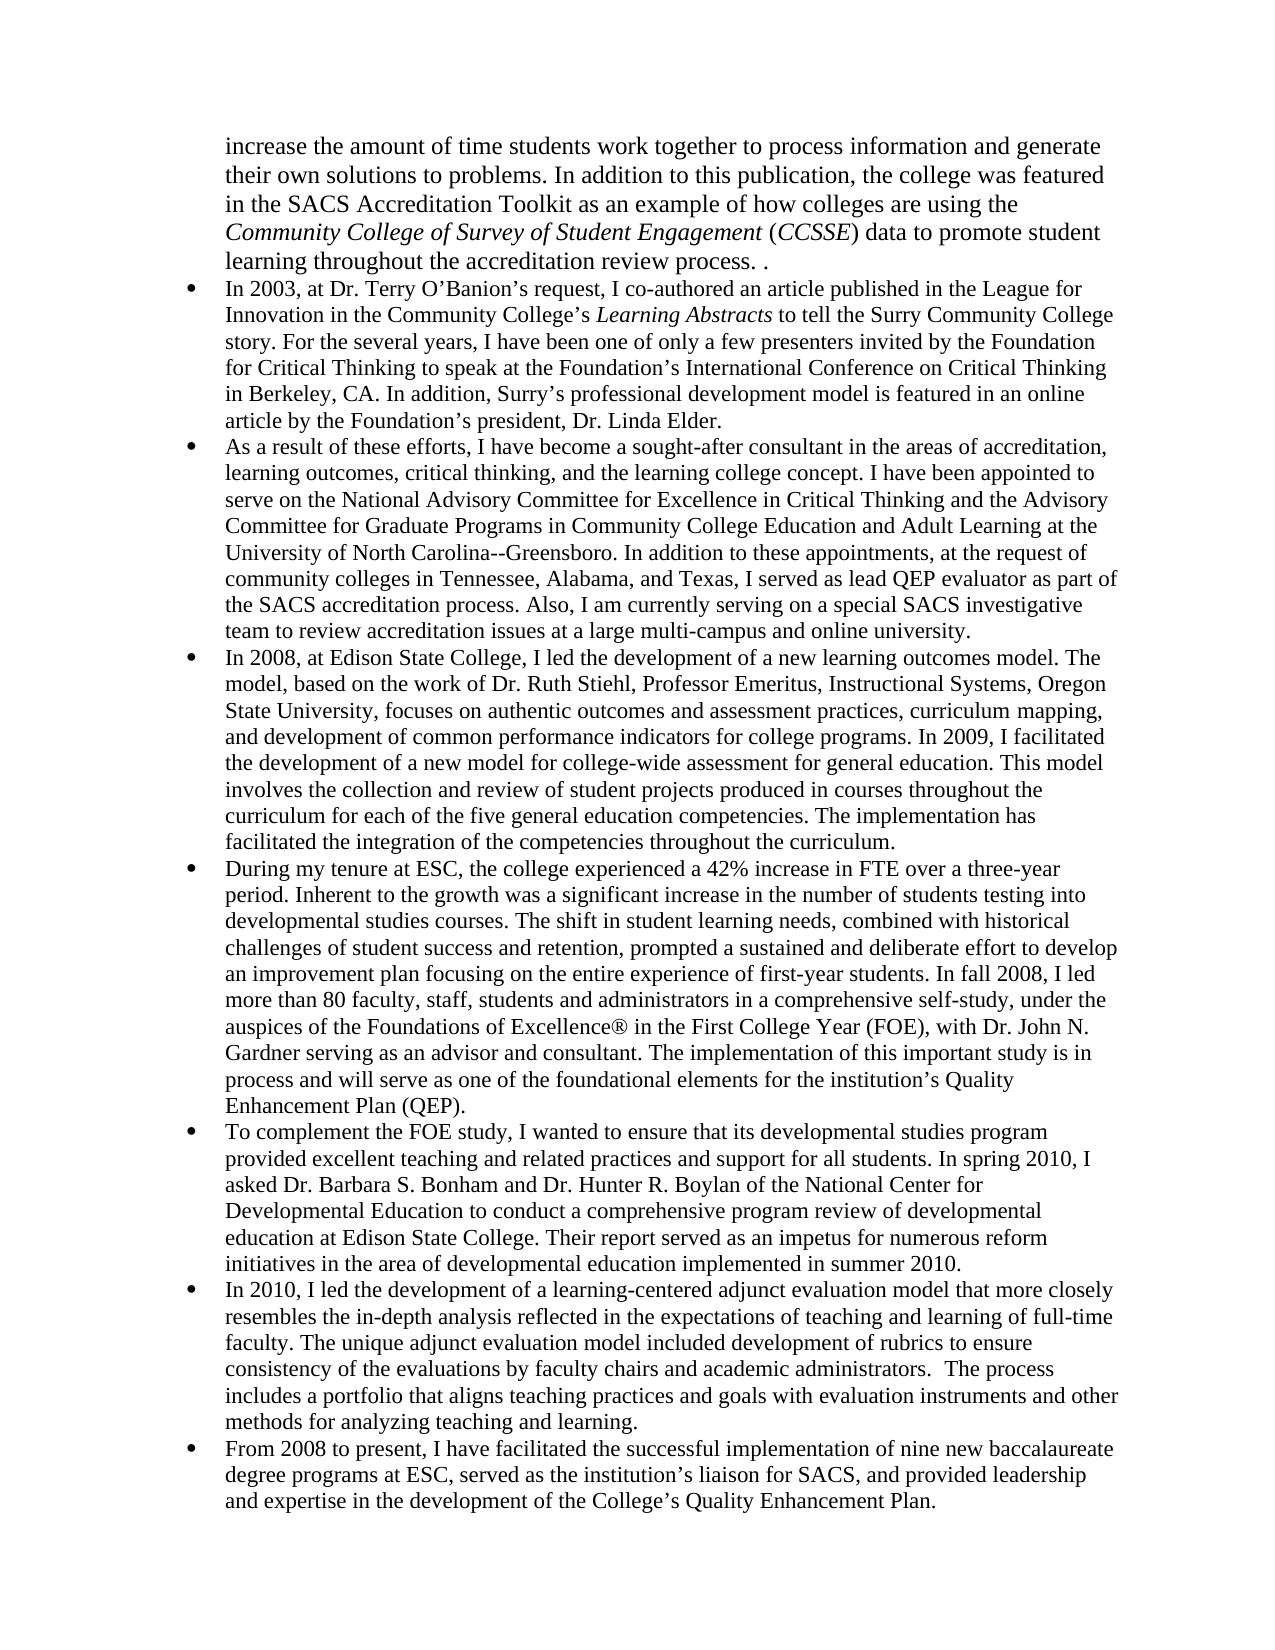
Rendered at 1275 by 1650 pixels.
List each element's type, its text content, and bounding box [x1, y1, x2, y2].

list From 2008 to present, I have facilitated the successful implementation of nine new baccalaureate degree programs at ESC, served as the institution’s liaison for SACS, and provided leadership and expertise in the development of the College’s Quality Enhancement Plan. [187, 1434, 1125, 1514]
list In 2010, I led the development of a learning-centered adjunct evaluation model that more closely resembles the in-depth analysis reflected in the expectations of teaching and learning of full-time faculty. The unique adjunct evaluation model included development of rubrics to ensure consistency of the evaluations by faculty chairs and academic administrators. The process includes a portfolio that aligns teaching practices and goals with evaluation instruments and other methods for analyzing teaching and learning. [187, 1276, 1125, 1434]
list In 2008, at Edison State College, I led the development of a new learning outcomes model. The model, based on the work of Dr. Ruth Stiehl, Professor Emeritus, Instructional Systems, Oregon State University, focuses on authentic outcomes and assessment practices, curriculum mapping, and development of common performance indicators for college programs. In 2009, I facilitated the development of a new model for college-wide assessment for general education. This model involves the collection and review of student projects produced in courses throughout the curriculum for each of the five general education competencies. The implementation has facilitated the integration of the competencies throughout the curriculum. [187, 644, 1125, 855]
list increase the amount of time students work together to process information and generate their own solutions to problems. In addition to this publication, the college was featured in the SACS Accreditation Toolkit as an example of how colleges are using the Community College of Survey of Student Engagement (CCSSE) data to promote student learning throughout the accreditation review process. . [187, 131, 1125, 275]
list As a result of these efforts, I have become a sought-after consultant in the areas of accreditation, learning outcomes, critical thinking, and the learning college concept. I have been appointed to serve on the National Advisory Committee for Excellence in Critical Thinking and the Advisory Committee for Graduate Programs in Community College Education and Adult Learning at the University of North Carolina--Greensboro. In addition to these appointments, at the request of community colleges in Tennessee, Alabama, and Texas, I served as lead QEP evaluator as part of the SACS accreditation process. Also, I am currently serving on a special SACS investigative team to review accreditation issues at a large multi-campus and online university. [187, 433, 1125, 644]
list To complement the FOE study, I wanted to ensure that its developmental studies program provided excellent teaching and related practices and support for all students. In spring 2010, I asked Dr. Barbara S. Bonham and Dr. Hunter R. Boylan of the National Center for Developmental Education to conduct a comprehensive program review of developmental education at Edison State College. Their report served as an impetus for numerous reform initiatives in the area of developmental education implemented in summer 2010. [187, 1118, 1125, 1276]
list During my tenure at ESC, the college experienced a 42% increase in FTE over a three-year period. Inherent to the growth was a significant increase in the number of students testing into developmental studies courses. The shift in student learning needs, combined with historical challenges of student success and retention, prompted a sustained and deliberate effort to develop an improvement plan focusing on the entire experience of first-year students. In fall 2008, I led more than 80 faculty, staff, students and administrators in a comprehensive self-study, under the auspices of the Foundations of Excellence® in the First College Year (FOE), with Dr. John N. Gardner serving as an advisor and consultant. The implementation of this important study is in process and will serve as one of the foundational elements for the institution’s Quality Enhancement Plan (QEP). [187, 855, 1125, 1118]
list In 2003, at Dr. Terry O’Banion’s request, I co-authored an article published in the League for Innovation in the Community College’s Learning Abstracts to tell the Surry Community College story. For the several years, I have been one of only a few presenters invited by the Foundation for Critical Thinking to speak at the Foundation’s International Conference on Critical Thinking in Berkeley, CA. In addition, Surry’s professional development model is featured in an online article by the Foundation’s president, Dr. Linda Elder. [187, 275, 1125, 433]
